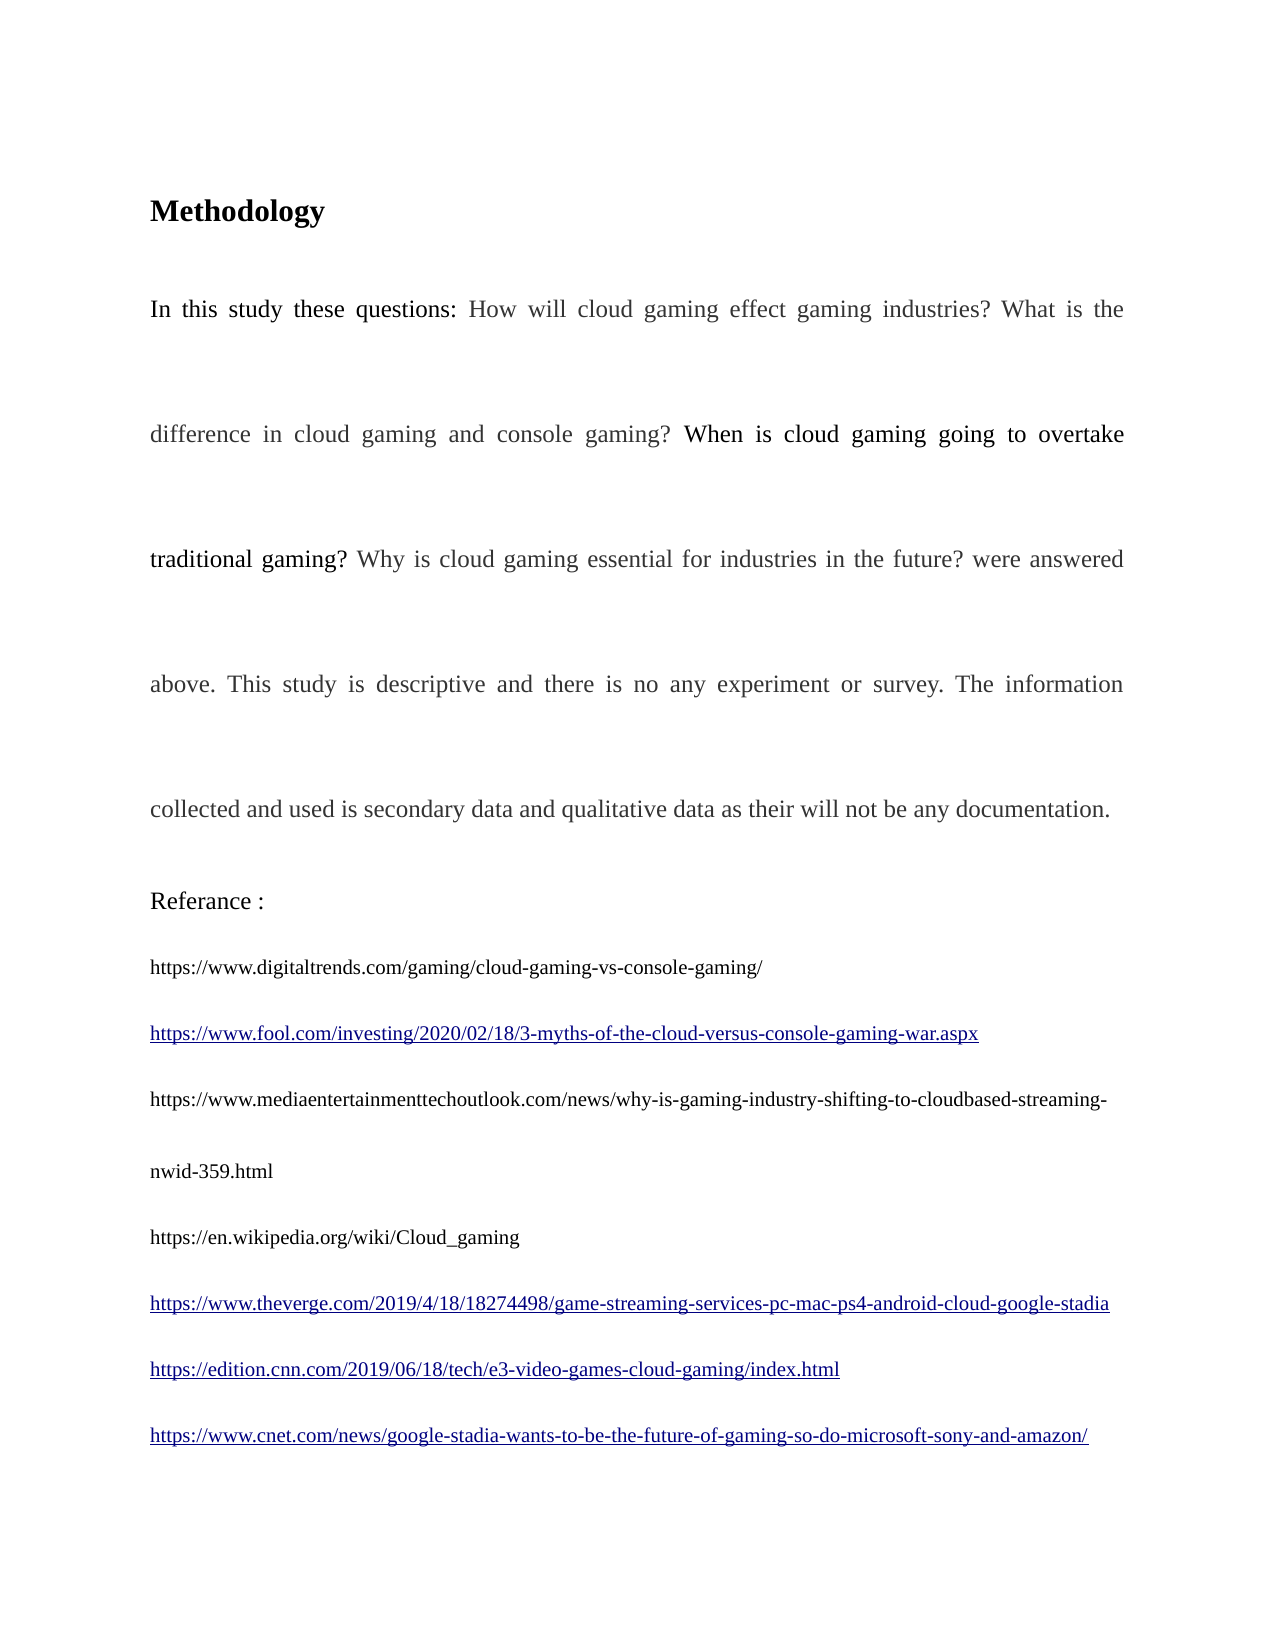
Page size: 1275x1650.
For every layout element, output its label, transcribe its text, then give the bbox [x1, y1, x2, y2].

text https://www.cnet.com/news/google-stadia-wants-to-be-the-future-of-gaming-so-do-microsoft-sony-and-amazon/ [150, 1393, 1125, 1456]
text Methodology [150, 169, 1125, 231]
text https://www.fool.com/investing/2020/02/18/3-myths-of-the-cloud-versus-console-gaming-war.aspx [150, 991, 1125, 1054]
text https://en.wikipedia.org/wiki/Cloud_gaming [150, 1195, 1125, 1258]
text https://www.mediaentertainmenttechoutlook.com/news/why-is-gaming-industry-shifting-to-cloudbased-streaming-nwid-359.html [150, 1057, 1125, 1192]
text https://www.digitaltrends.com/gaming/cloud-gaming-vs-console-gaming/ [150, 925, 1125, 988]
text https://www.theverge.com/2019/4/18/18274498/game-streaming-services-pc-mac-ps4-android-cloud-google-stadia [150, 1261, 1125, 1324]
text In this study these questions: How will cloud gaming effect gaming industries? What is the difference in cloud gaming and console gaming? When is cloud gaming going to overtake traditional gaming? Why is cloud gaming essential for industries in the future? were answered above. This study is descriptive and there is no any experiment or survey. The information collected and used is secondary data and qualitative data as their will not be any documentation. [150, 267, 1125, 830]
text https://edition.cnn.com/2019/06/18/tech/e3-video-games-cloud-gaming/index.html [150, 1327, 1125, 1390]
text Referance : [150, 858, 1125, 921]
